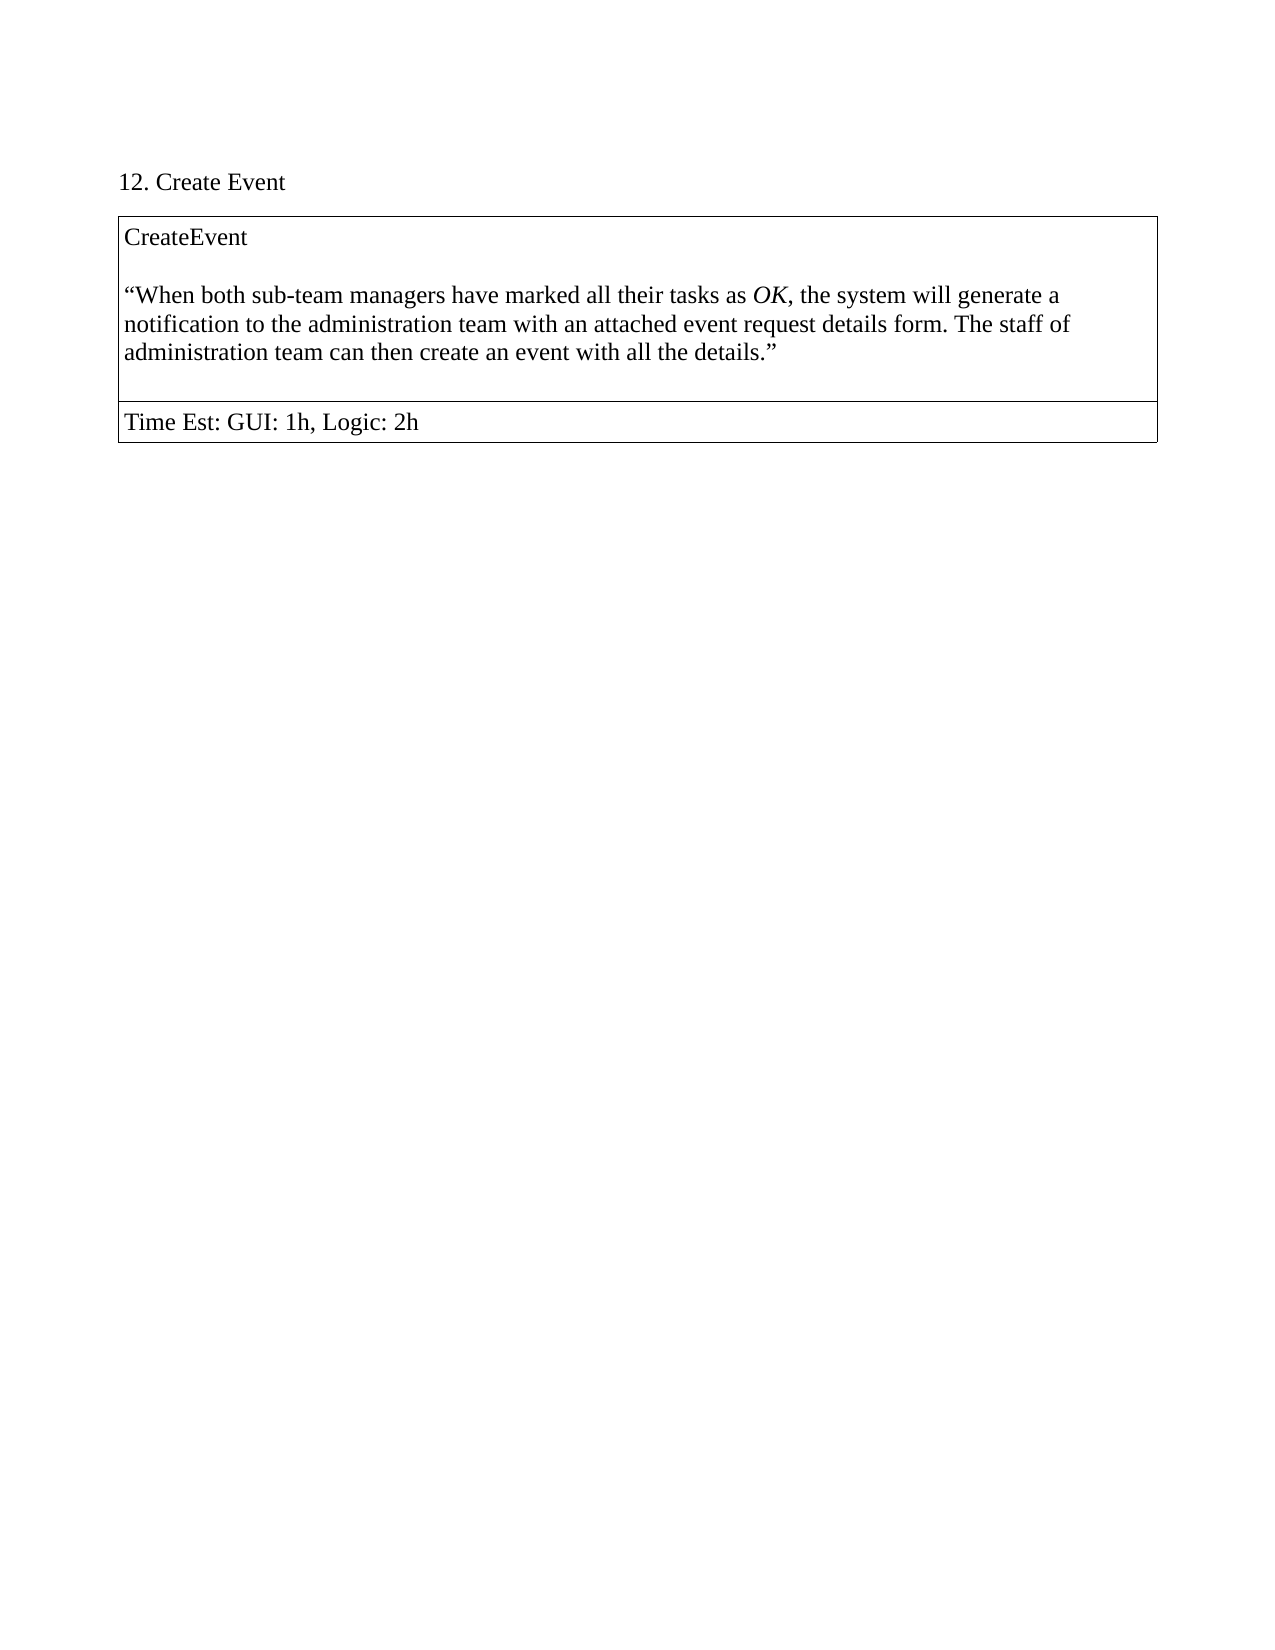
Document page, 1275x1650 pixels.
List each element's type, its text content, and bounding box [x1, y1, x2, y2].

table_header CreateEvent “When both sub-team managers have marked all their tasks as OK, the system will generate a notification to the administration team with an attached event request details form. The staff of administration team can then create an event with all the details.” [119, 217, 1157, 401]
table_cell Time Est: GUI: 1h, Logic: 2h [119, 402, 1157, 441]
text 12. Create Event [118, 167, 1157, 196]
